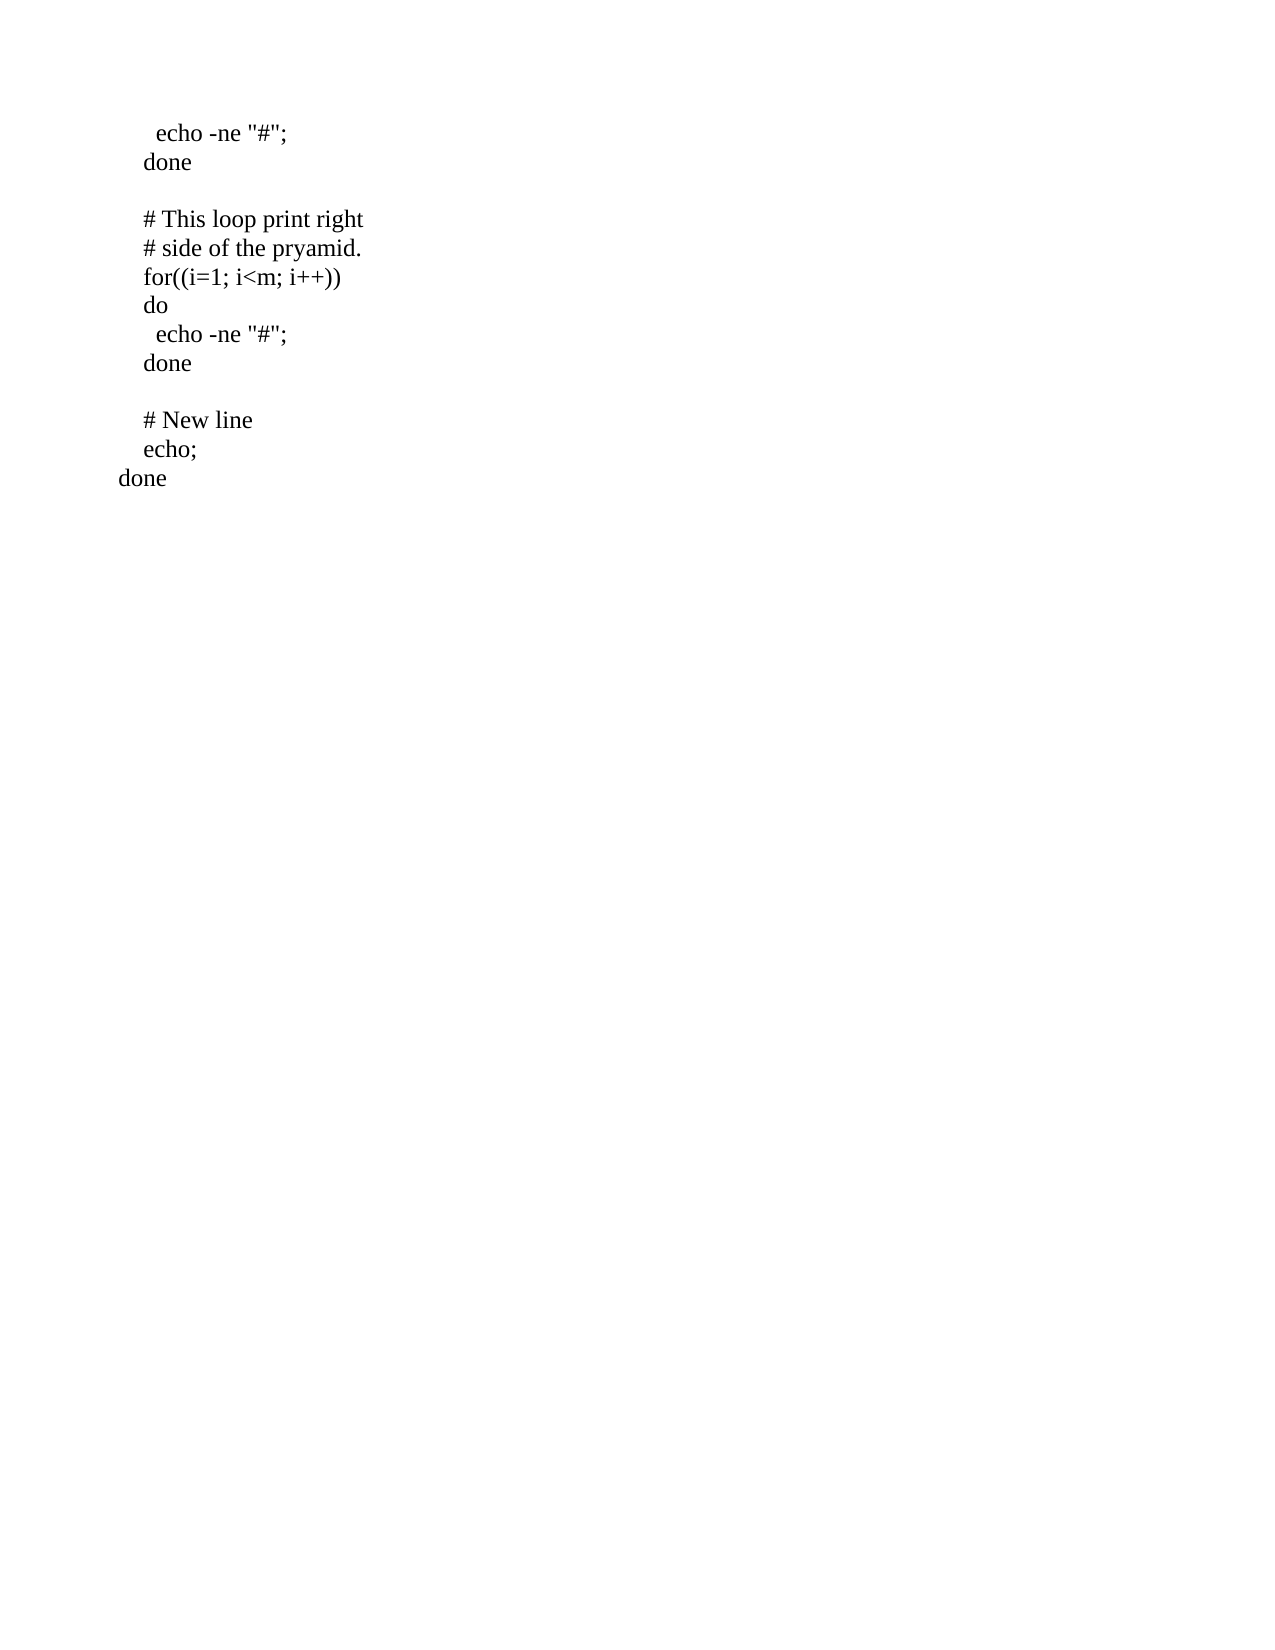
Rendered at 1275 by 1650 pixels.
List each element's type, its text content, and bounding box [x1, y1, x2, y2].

text done [118, 147, 1157, 176]
text echo -ne "#"; [118, 118, 1157, 147]
text for((i=1; i<m; i++)) [118, 262, 1157, 291]
text do [118, 291, 1157, 319]
text done [118, 463, 1157, 492]
text # This loop print right [118, 204, 1157, 233]
text done [118, 348, 1157, 377]
text echo; [118, 434, 1157, 463]
text echo -ne "#"; [118, 319, 1157, 348]
text # side of the pryamid. [118, 233, 1157, 262]
text # New line [118, 406, 1157, 434]
